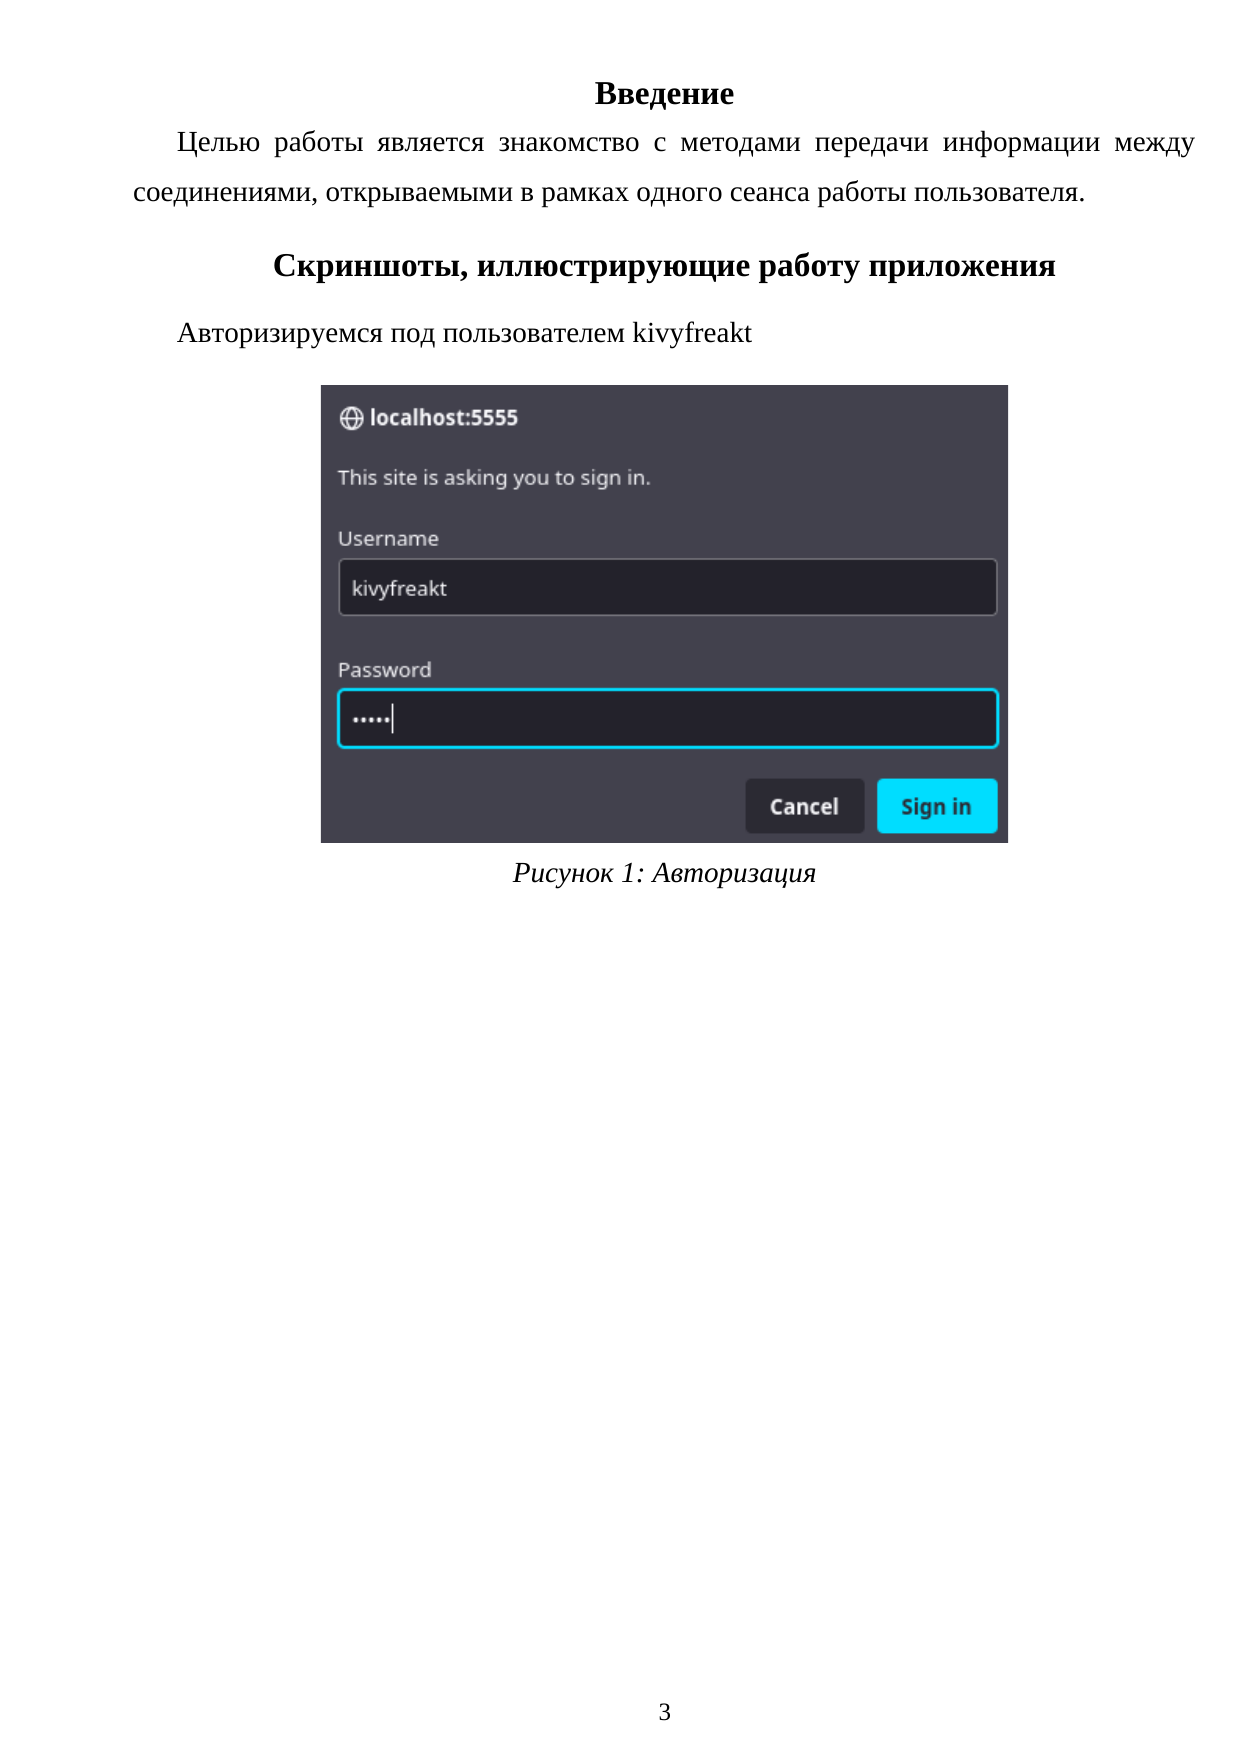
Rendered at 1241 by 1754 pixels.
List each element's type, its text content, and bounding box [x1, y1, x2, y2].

picture [320, 385, 1009, 843]
text Рисунок 1: Авторизация [321, 843, 1008, 889]
text Авторизируемся под пользователем kivyfreakt [133, 316, 1196, 349]
subtitle Скриншоты, иллюстрирующие работу приложения [133, 246, 1196, 284]
subtitle Введение [133, 73, 1196, 112]
list Целью работы является знакомство с методами передачи информации между соединениями, открываемыми в рамках одного сеанса работы пользователя. [133, 124, 1196, 208]
